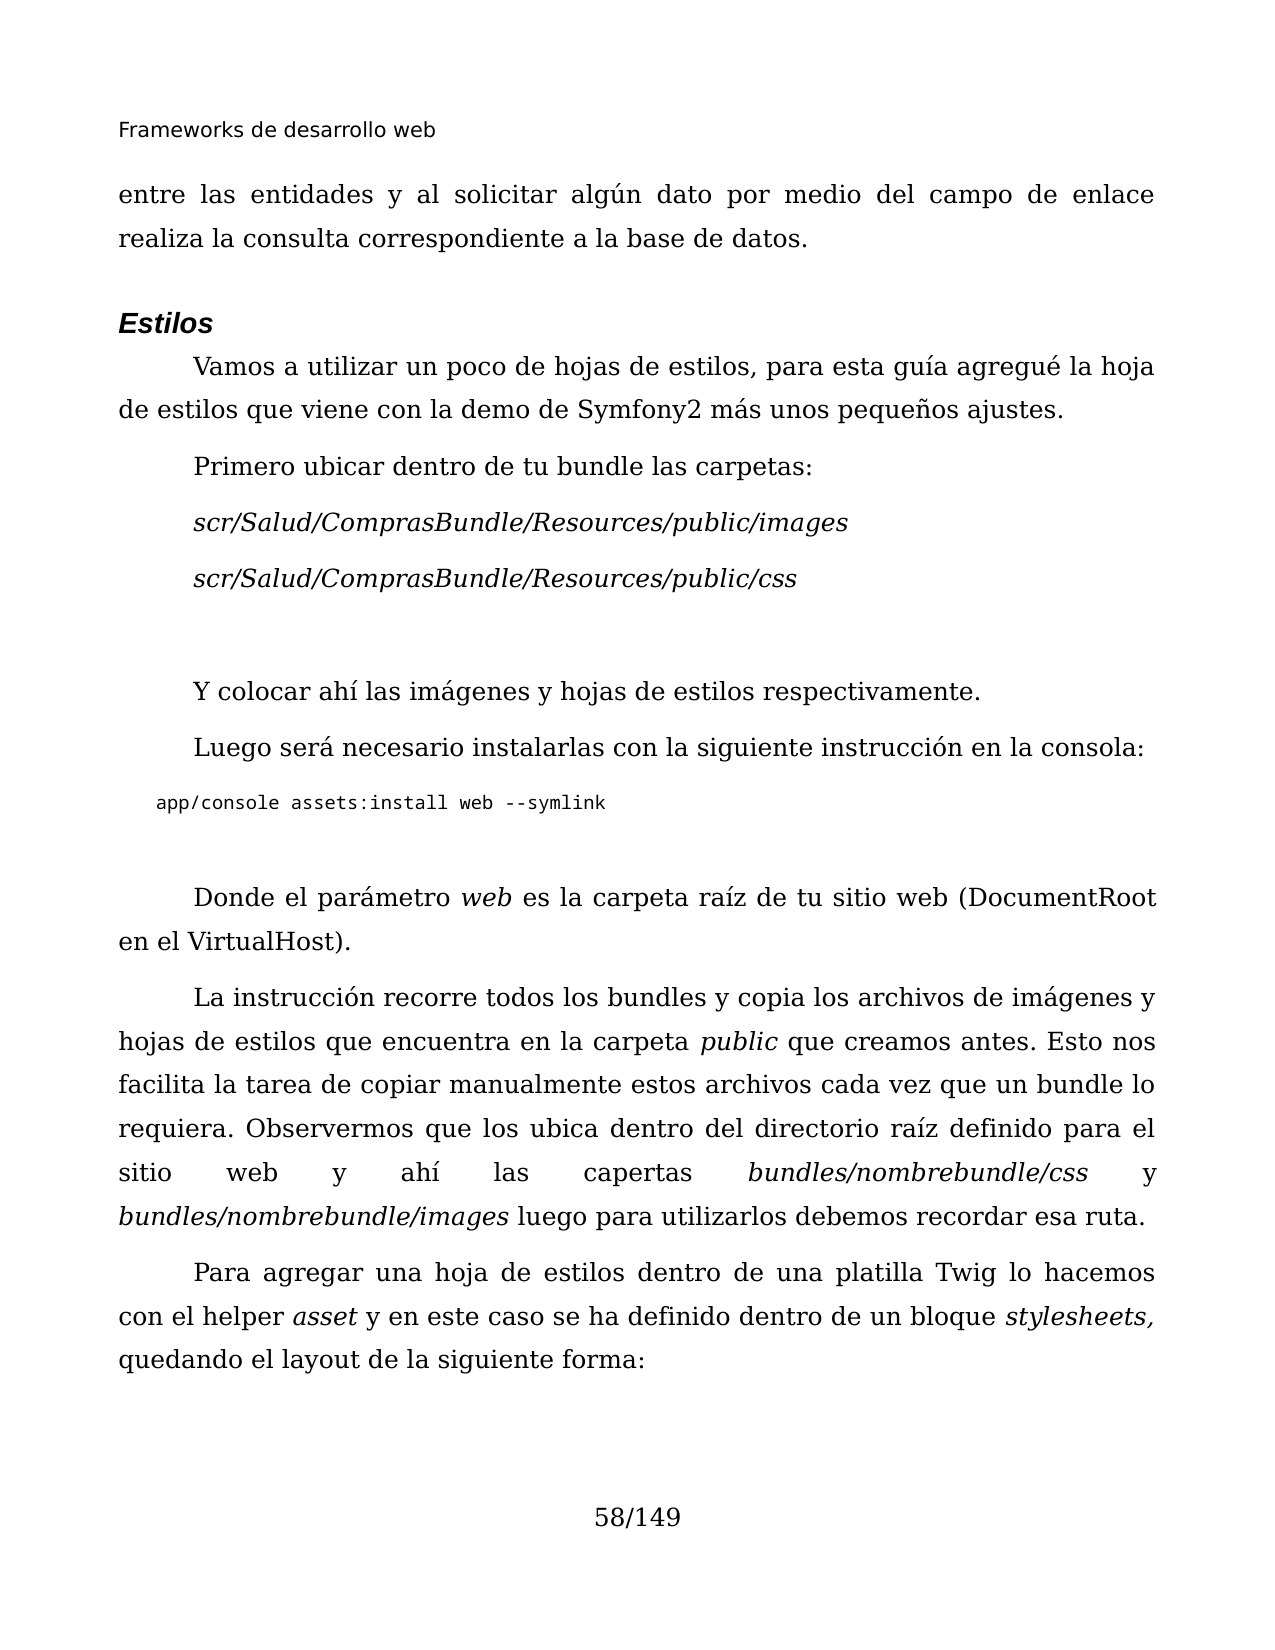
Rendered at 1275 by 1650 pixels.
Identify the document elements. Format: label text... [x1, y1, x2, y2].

text scr/Salud/ComprasBundle/Resources/public/css [118, 564, 1157, 593]
subtitle Estilos [118, 306, 1157, 339]
text Vamos a utilizar un poco de hojas de estilos, para esta guía agregué la hoja de estilos que viene con la demo de Symfony2 más unos pequeños ajustes. [118, 352, 1157, 425]
text La instrucción recorre todos los bundles y copia los archivos de imágenes y hojas de estilos que encuentra en la carpeta public que creamos antes. Esto nos facilita la tarea de copiar manualmente estos archivos cada vez que un bundle lo requiera. Observermos que los ubica dentro del directorio raíz definido para el sitio web y ahí las capertas bundles/nombrebundle/css y bundles/nombrebundle/images luego para utilizarlos debemos recordar esa ruta. [118, 983, 1157, 1231]
text entre las entidades y al solicitar algún dato por medio del campo de enlace realiza la consulta correspondiente a la base de datos. [118, 181, 1157, 254]
text app/console assets:install web --symlink [118, 789, 1157, 815]
text Luego será necesario instalarlas con la siguiente instrucción en la consola: [118, 733, 1157, 762]
text Y colocar ahí las imágenes y hojas de estilos respectivamente. [118, 677, 1157, 706]
text Donde el parámetro web es la carpeta raíz de tu sitio web (DocumentRoot en el VirtualHost). [118, 883, 1157, 956]
text Para agregar una hoja de estilos dentro de una platilla Twig lo hacemos con el helper asset y en este caso se ha definido dentro de un bloque stylesheets, quedando el layout de la siguiente forma: [118, 1258, 1157, 1374]
text Primero ubicar dentro de tu bundle las carpetas: [118, 452, 1157, 481]
text scr/Salud/ComprasBundle/Resources/public/images [118, 508, 1157, 537]
